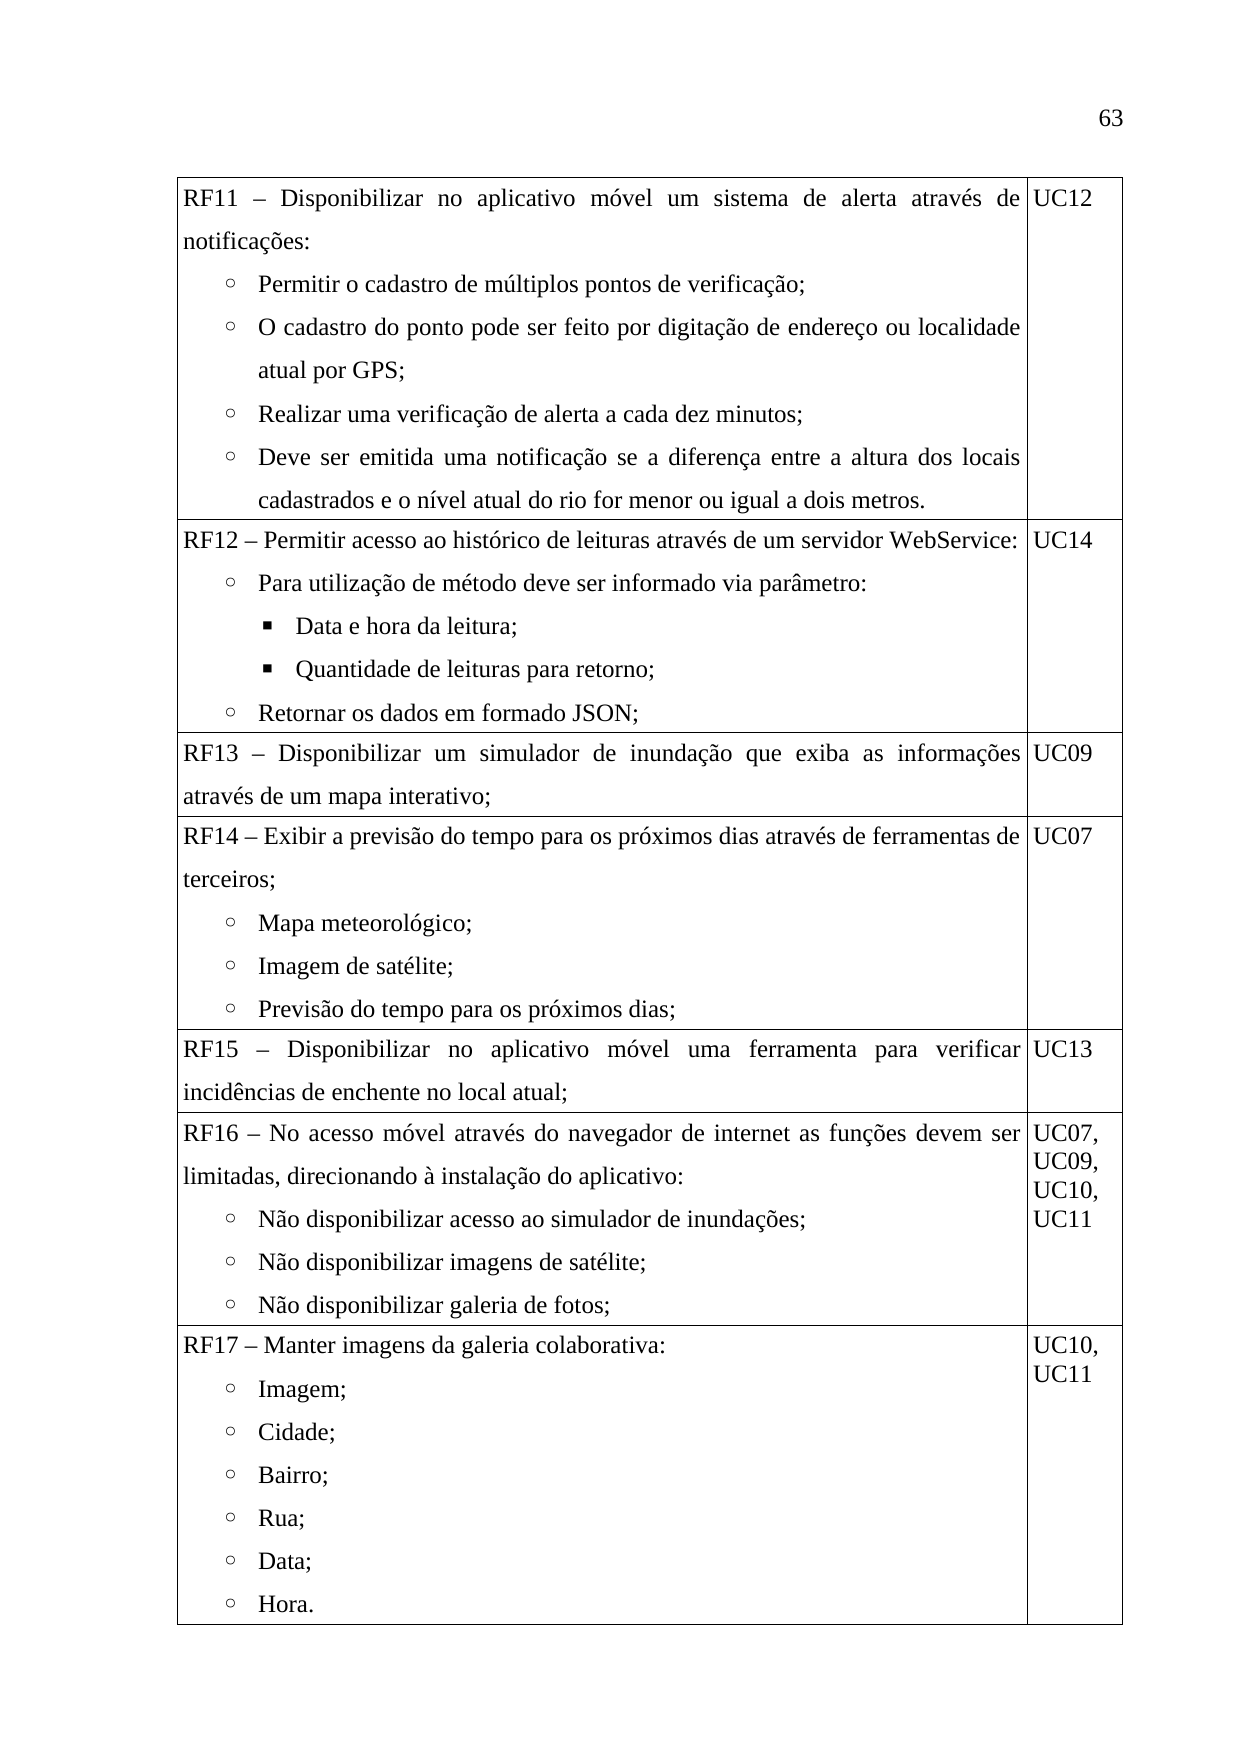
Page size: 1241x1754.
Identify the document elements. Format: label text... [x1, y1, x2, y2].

table_cell UC12 [1028, 178, 1122, 519]
table_cell RF15 – Disponibilizar no aplicativo móvel uma ferramenta para verificar incidências de enchente no local atual; [178, 1030, 1027, 1112]
table_cell UC07, UC09, UC10, UC11 [1028, 1113, 1122, 1325]
table_cell UC09 [1028, 733, 1122, 816]
table_cell UC13 [1028, 1030, 1122, 1112]
table_cell RF16 – No acesso móvel através do navegador de internet as funções devem ser limitadas, direcionando à instalação do aplicativo: Não disponibilizar acesso ao simulador de inundações; Não disponibilizar imagens de satélite; Não disponibilizar galeria de fotos; [178, 1113, 1027, 1325]
table_cell RF14 – Exibir a previsão do tempo para os próximos dias através de ferramentas de terceiros; Mapa meteorológico; Imagem de satélite; Previsão do tempo para os próximos dias; [178, 817, 1027, 1028]
table_cell UC14 [1028, 520, 1122, 732]
table_cell RF13 – Disponibilizar um simulador de inundação que exiba as informações através de um mapa interativo; [178, 733, 1027, 816]
table_cell RF12 – Permitir acesso ao histórico de leituras através de um servidor WebService: Para utilização de método deve ser informado via parâmetro: Data e hora da leitura; Quantidade de leituras para retorno; Retornar os dados em formado JSON; [178, 520, 1027, 732]
table_cell UC10, UC11 [1028, 1326, 1122, 1624]
table_cell RF11 – Disponibilizar no aplicativo móvel um sistema de alerta através de notificações: Permitir o cadastro de múltiplos pontos de verificação; O cadastro do ponto pode ser feito por digitação de endereço ou localidade atual por GPS; Realizar uma verificação de alerta a cada dez minutos; Deve ser emitida uma notificação se a diferença entre a altura dos locais cadastrados e o nível atual do rio for menor ou igual a dois metros. [178, 178, 1027, 519]
table_cell RF17 – Manter imagens da galeria colaborativa: Imagem; Cidade; Bairro; Rua; Data; Hora. [178, 1326, 1027, 1624]
table_cell UC07 [1028, 817, 1122, 1028]
